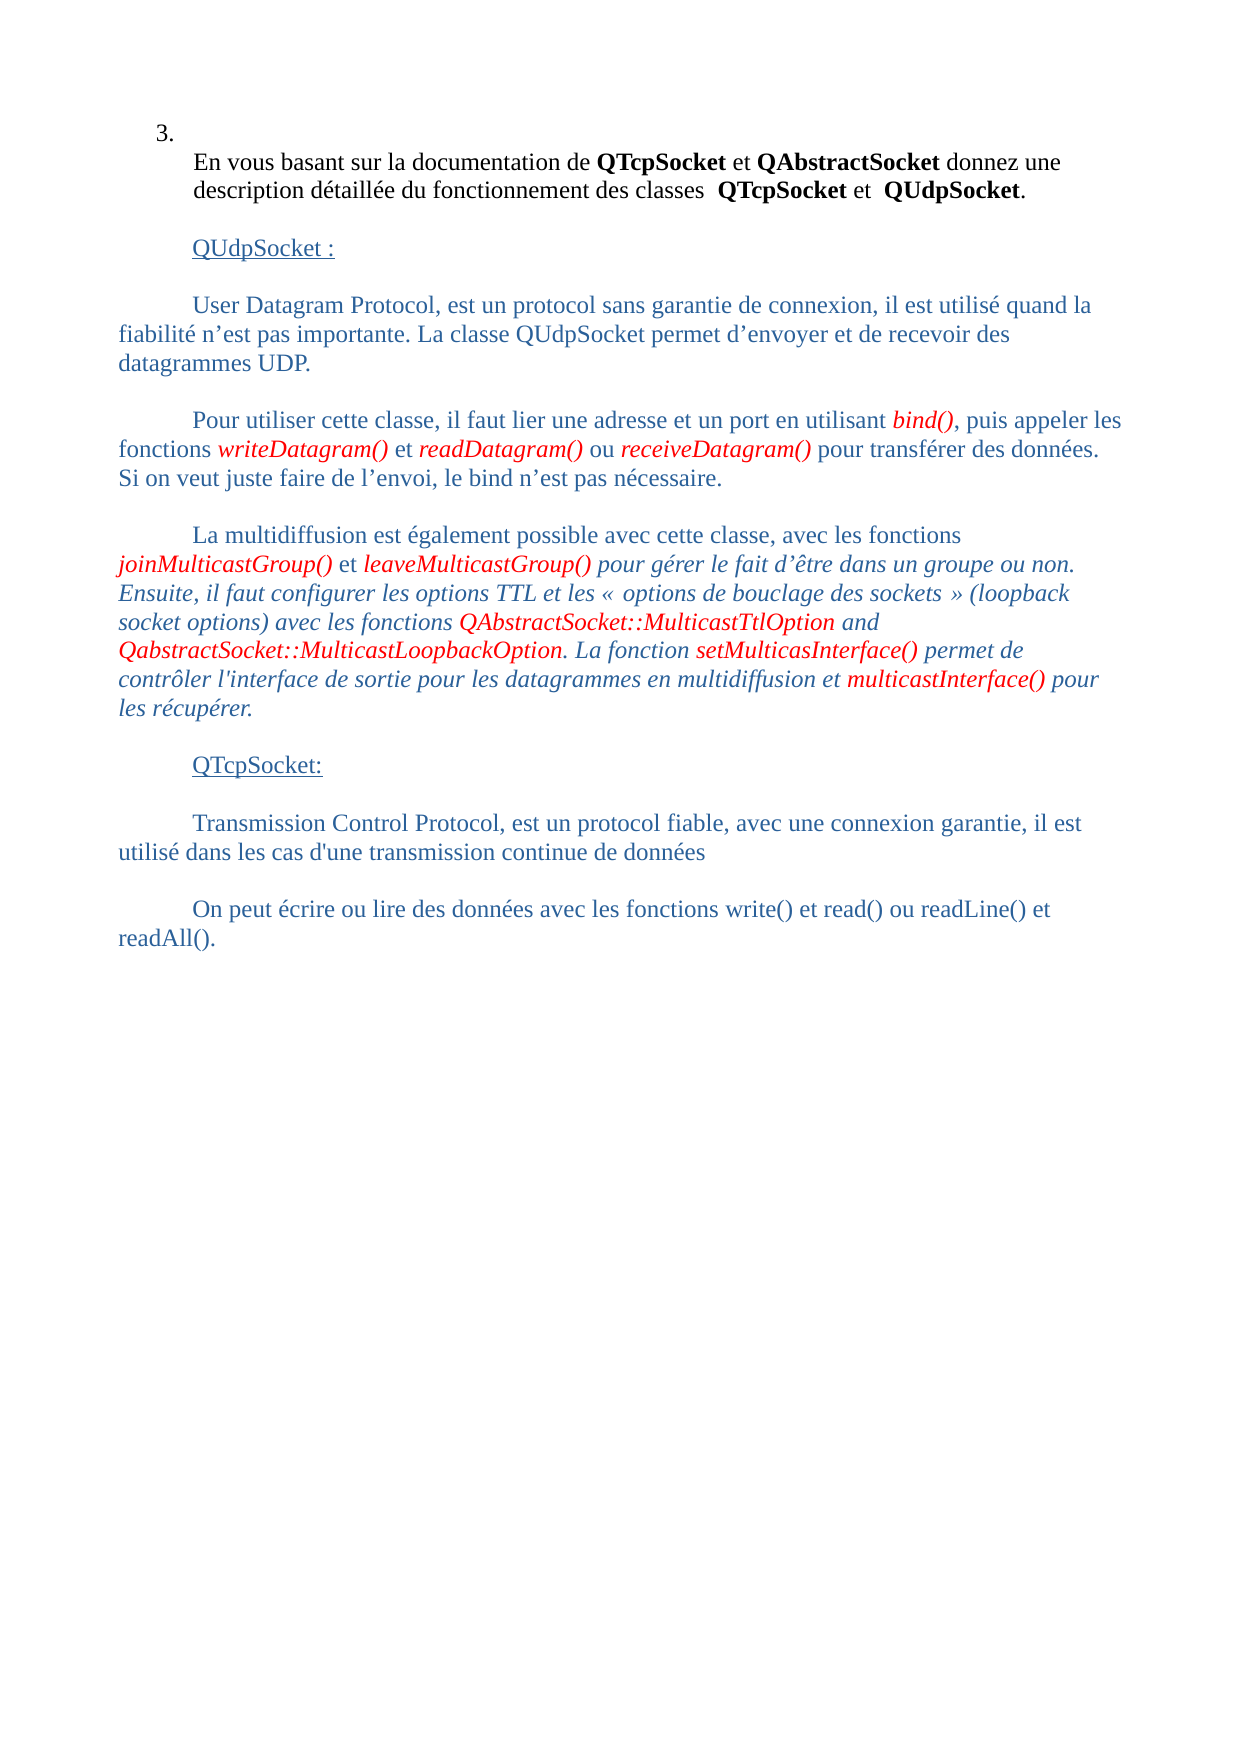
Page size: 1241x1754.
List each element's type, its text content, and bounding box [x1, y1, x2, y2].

text QUdpSocket : [118, 233, 1122, 262]
list En vous basant sur la documentation de QTcpSocket et QAbstractSocket donnez une description détaillée du fonctionnement des classes QTcpSocket et QUdpSocket. [156, 147, 1122, 204]
text La multidiffusion est également possible avec cette classe, avec les fonctions joinMulticastGroup() et leaveMulticastGroup() pour gérer le fait d’être dans un groupe ou non. Ensuite, il faut configurer les options TTL et les « options de bouclage des sockets » (loopback socket options) avec les fonctions QAbstractSocket::MulticastTtlOption and QabstractSocket::MulticastLoopbackOption. La fonction setMulticasInterface() permet de contrôler l'interface de sortie pour les datagrammes en multidiffusion et multicastInterface() pour les récupérer. [118, 521, 1122, 722]
text Pour utiliser cette classe, il faut lier une adresse et un port en utilisant bind(), puis appeler les fonctions writeDatagram() et readDatagram() ou receiveDatagram() pour transférer des données. Si on veut juste faire de l’envoi, le bind n’est pas nécessaire. [118, 406, 1122, 492]
text User Datagram Protocol, est un protocol sans garantie de connexion, il est utilisé quand la fiabilité n’est pas importante. La classe QUdpSocket permet d’envoyer et de recevoir des datagrammes UDP. [118, 291, 1122, 377]
text On peut écrire ou lire des données avec les fonctions write() et read() ou readLine() et readAll(). [118, 894, 1122, 952]
text Transmission Control Protocol, est un protocol fiable, avec une connexion garantie, il est utilisé dans les cas d'une transmission continue de données [118, 808, 1122, 866]
text QTcpSocket: [118, 751, 1122, 779]
